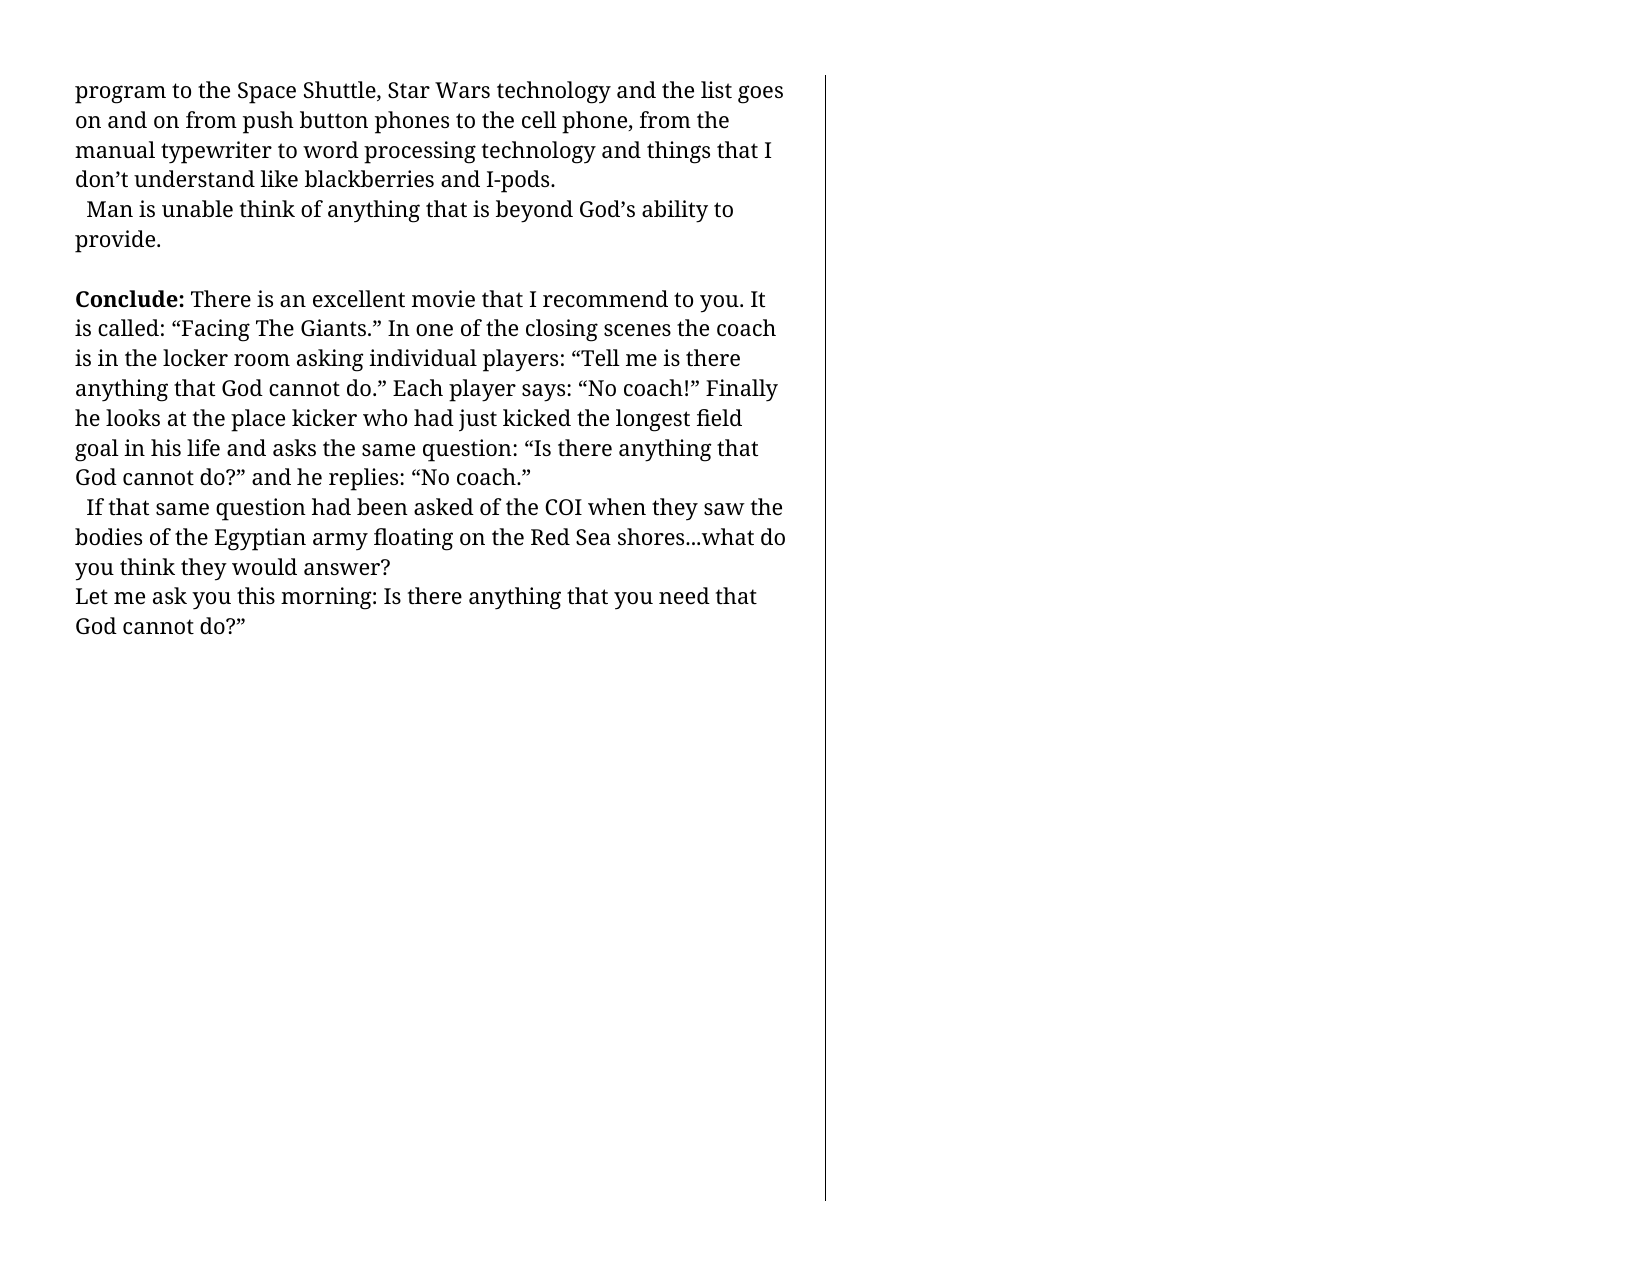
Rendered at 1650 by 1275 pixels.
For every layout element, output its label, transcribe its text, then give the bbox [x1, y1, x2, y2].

text Conclude: There is an excellent movie that I recommend to you. It is called: “Facing The Giants.” In one of the closing scenes the coach is in the locker room asking individual players: “Tell me is there anything that God cannot do.” Each player says: “No coach!” Finally he looks at the place kicker who had just kicked the longest field goal in his life and asks the same question: “Is there anything that God cannot do?” and he replies: “No coach.” [75, 283, 788, 492]
text Man is unable think of anything that is beyond God’s ability to provide. [75, 194, 788, 254]
text program to the Space Shuttle, Star Wars technology and the list goes on and on from push button phones to the cell phone, from the manual typewriter to word processing technology and things that I don’t understand like blackberries and I-pods. [75, 75, 788, 194]
text Let me ask you this morning: Is there anything that you need that God cannot do?” [75, 581, 788, 641]
text If that same question had been asked of the COI when they saw the bodies of the Egyptian army floating on the Red Sea shores...what do you think they would answer? [75, 492, 788, 581]
